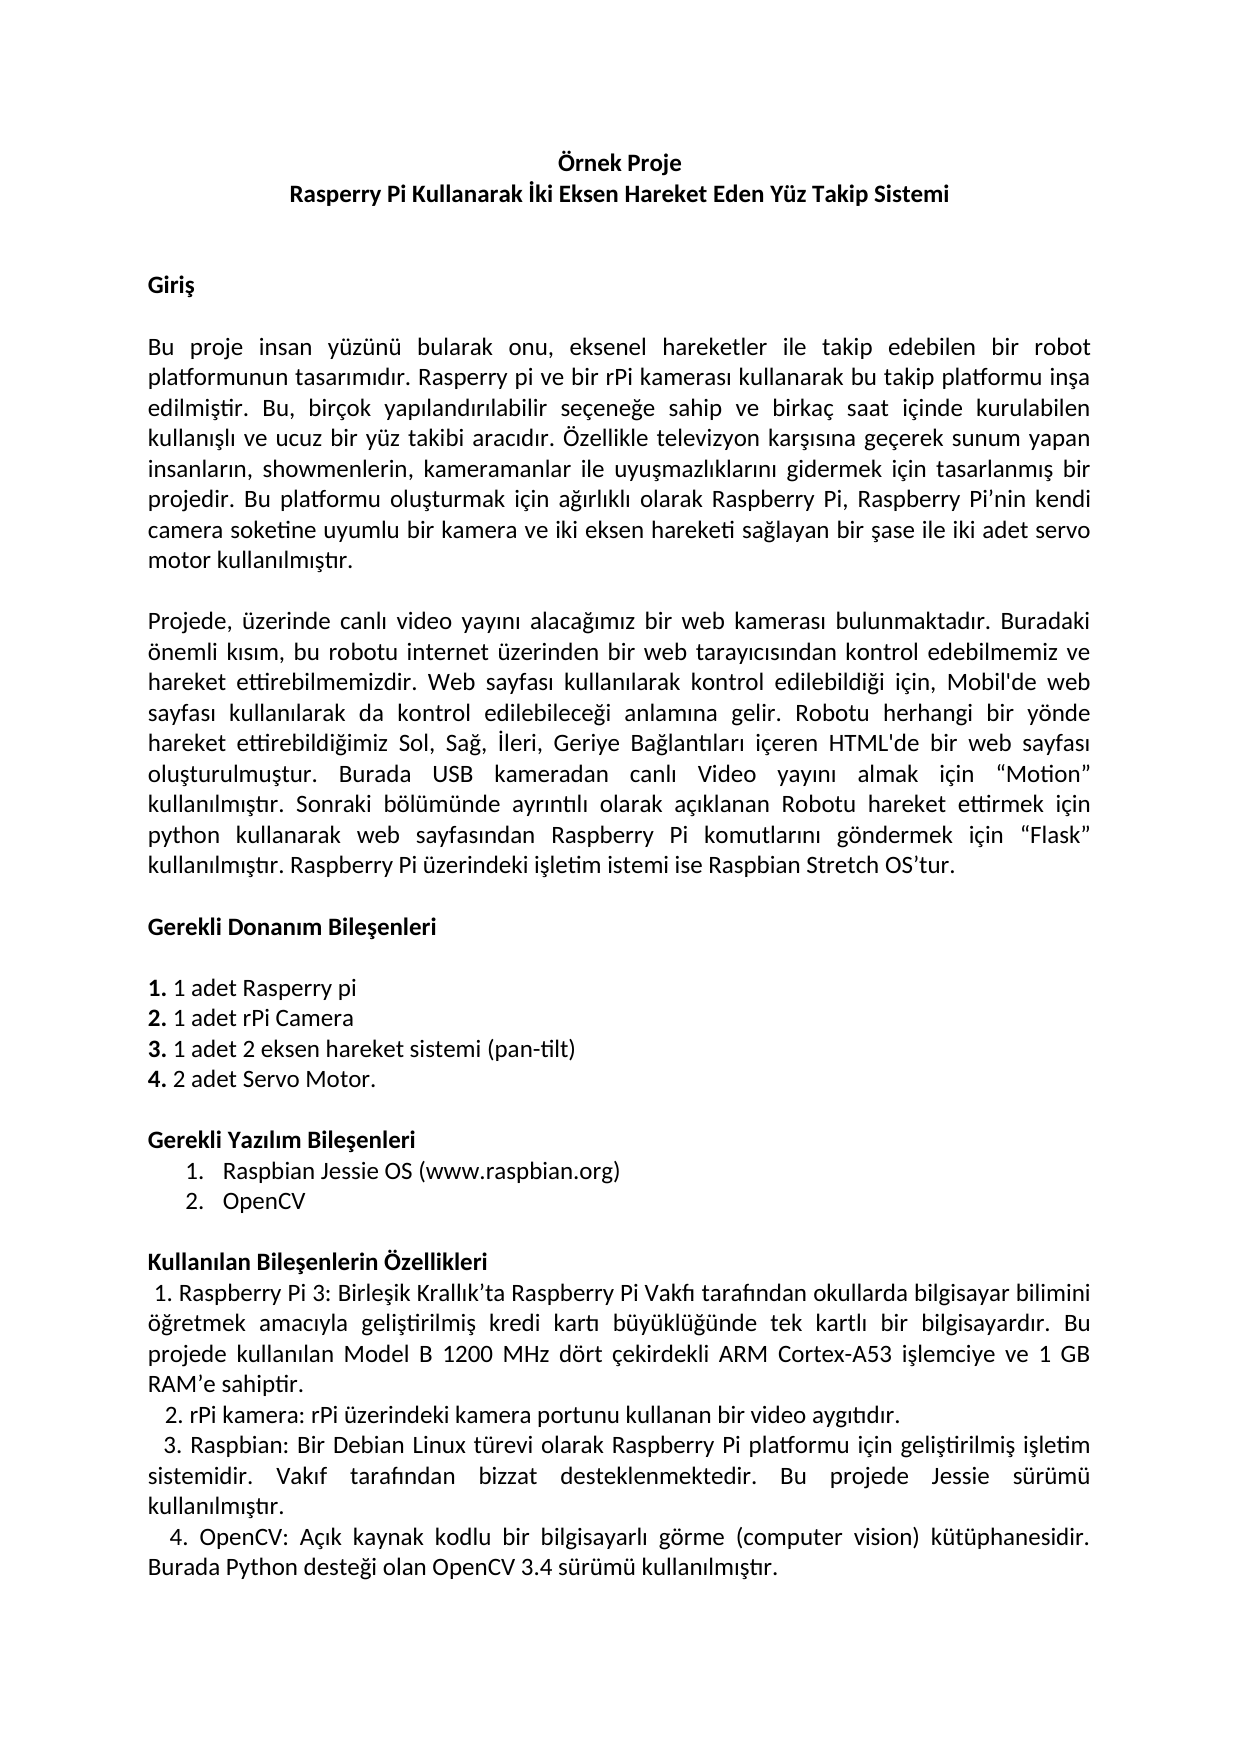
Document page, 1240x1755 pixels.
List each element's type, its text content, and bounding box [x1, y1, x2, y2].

text 2. 1 adet rPi Camera [148, 1002, 1092, 1033]
text Projede, üzerinde canlı video yayını alacağımız bir web kamerası bulunmaktadır. Buradaki önemli kısım, bu robotu internet üzerinden bir web tarayıcısından kontrol edebilmemiz ve hareket ettirebilmemizdir. Web sayfası kullanılarak kontrol edilebildiği için, Mobil'de web sayfası kullanılarak da kontrol edilebileceği anlamına gelir. Robotu herhangi bir yönde hareket ettirebildiğimiz Sol, Sağ, İleri, Geriye Bağlantıları içeren HTML'de bir web sayfası oluşturulmuştur. Burada USB kameradan canlı Video yayını almak için “Motion” kullanılmıştır. Sonraki bölümünde ayrıntılı olarak açıklanan Robotu hareket ettirmek için python kullanarak web sayfasından Raspberry Pi komutlarını göndermek için “Flask” kullanılmıştır. Raspberry Pi üzerindeki işletim istemi ise Raspbian Stretch OS’tur. [148, 605, 1092, 880]
list OpenCV [185, 1185, 1092, 1216]
text Rasperry Pi Kullanarak İki Eksen Hareket Eden Yüz Takip Sistemi [148, 178, 1092, 209]
text 1. Raspberry Pi 3: Birleşik Krallık’ta Raspberry Pi Vakfı tarafından okullarda bilgisayar bilimini öğretmek amacıyla geliştirilmiş kredi kartı büyüklüğünde tek kartlı bir bilgisayardır. Bu projede kullanılan Model B 1200 MHz dört çekirdekli ARM Cortex-A53 işlemciye ve 1 GB RAM’e sahiptir. [148, 1277, 1092, 1399]
text 2. rPi kamera: rPi üzerindeki kamera portunu kullanan bir video aygıtıdır. [148, 1399, 1092, 1429]
text 4. OpenCV: Açık kaynak kodlu bir bilgisayarlı görme (computer vision) kütüphanesidir. Burada Python desteği olan OpenCV 3.4 sürümü kullanılmıştır. [148, 1521, 1092, 1582]
text Örnek Proje [148, 148, 1092, 178]
text 3. 1 adet 2 eksen hareket sistemi (pan-tilt) [148, 1033, 1092, 1063]
list Raspbian Jessie OS (www.raspbian.org) [185, 1155, 1092, 1185]
text Gerekli Donanım Bileşenleri [148, 911, 1092, 941]
text Bu proje insan yüzünü bularak onu, eksenel hareketler ile takip edebilen bir robot platformunun tasarımıdır. Rasperry pi ve bir rPi kamerası kullanarak bu takip platformu inşa edilmiştir. Bu, birçok yapılandırılabilir seçeneğe sahip ve birkaç saat içinde kurulabilen kullanışlı ve ucuz bir yüz takibi aracıdır. Özellikle televizyon karşısına geçerek sunum yapan insanların, showmenlerin, kameramanlar ile uyuşmazlıklarını gidermek için tasarlanmış bir projedir. Bu platformu oluşturmak için ağırlıklı olarak Raspberry Pi, Raspberry Pi’nin kendi camera soketine uyumlu bir kamera ve iki eksen hareketi sağlayan bir şase ile iki adet servo motor kullanılmıştır. [148, 331, 1092, 575]
text Giriş [148, 270, 1092, 300]
text 3. Raspbian: Bir Debian Linux türevi olarak Raspberry Pi platformu için geliştirilmiş işletim sistemidir. Vakıf tarafından bizzat desteklenmektedir. Bu projede Jessie sürümü kullanılmıştır. [148, 1429, 1092, 1521]
text 1. 1 adet Rasperry pi [148, 972, 1092, 1002]
text Gerekli Yazılım Bileşenleri [148, 1124, 1092, 1155]
text 4. 2 adet Servo Motor. [148, 1063, 1092, 1094]
text Kullanılan Bileşenlerin Özellikleri [148, 1246, 1092, 1277]
